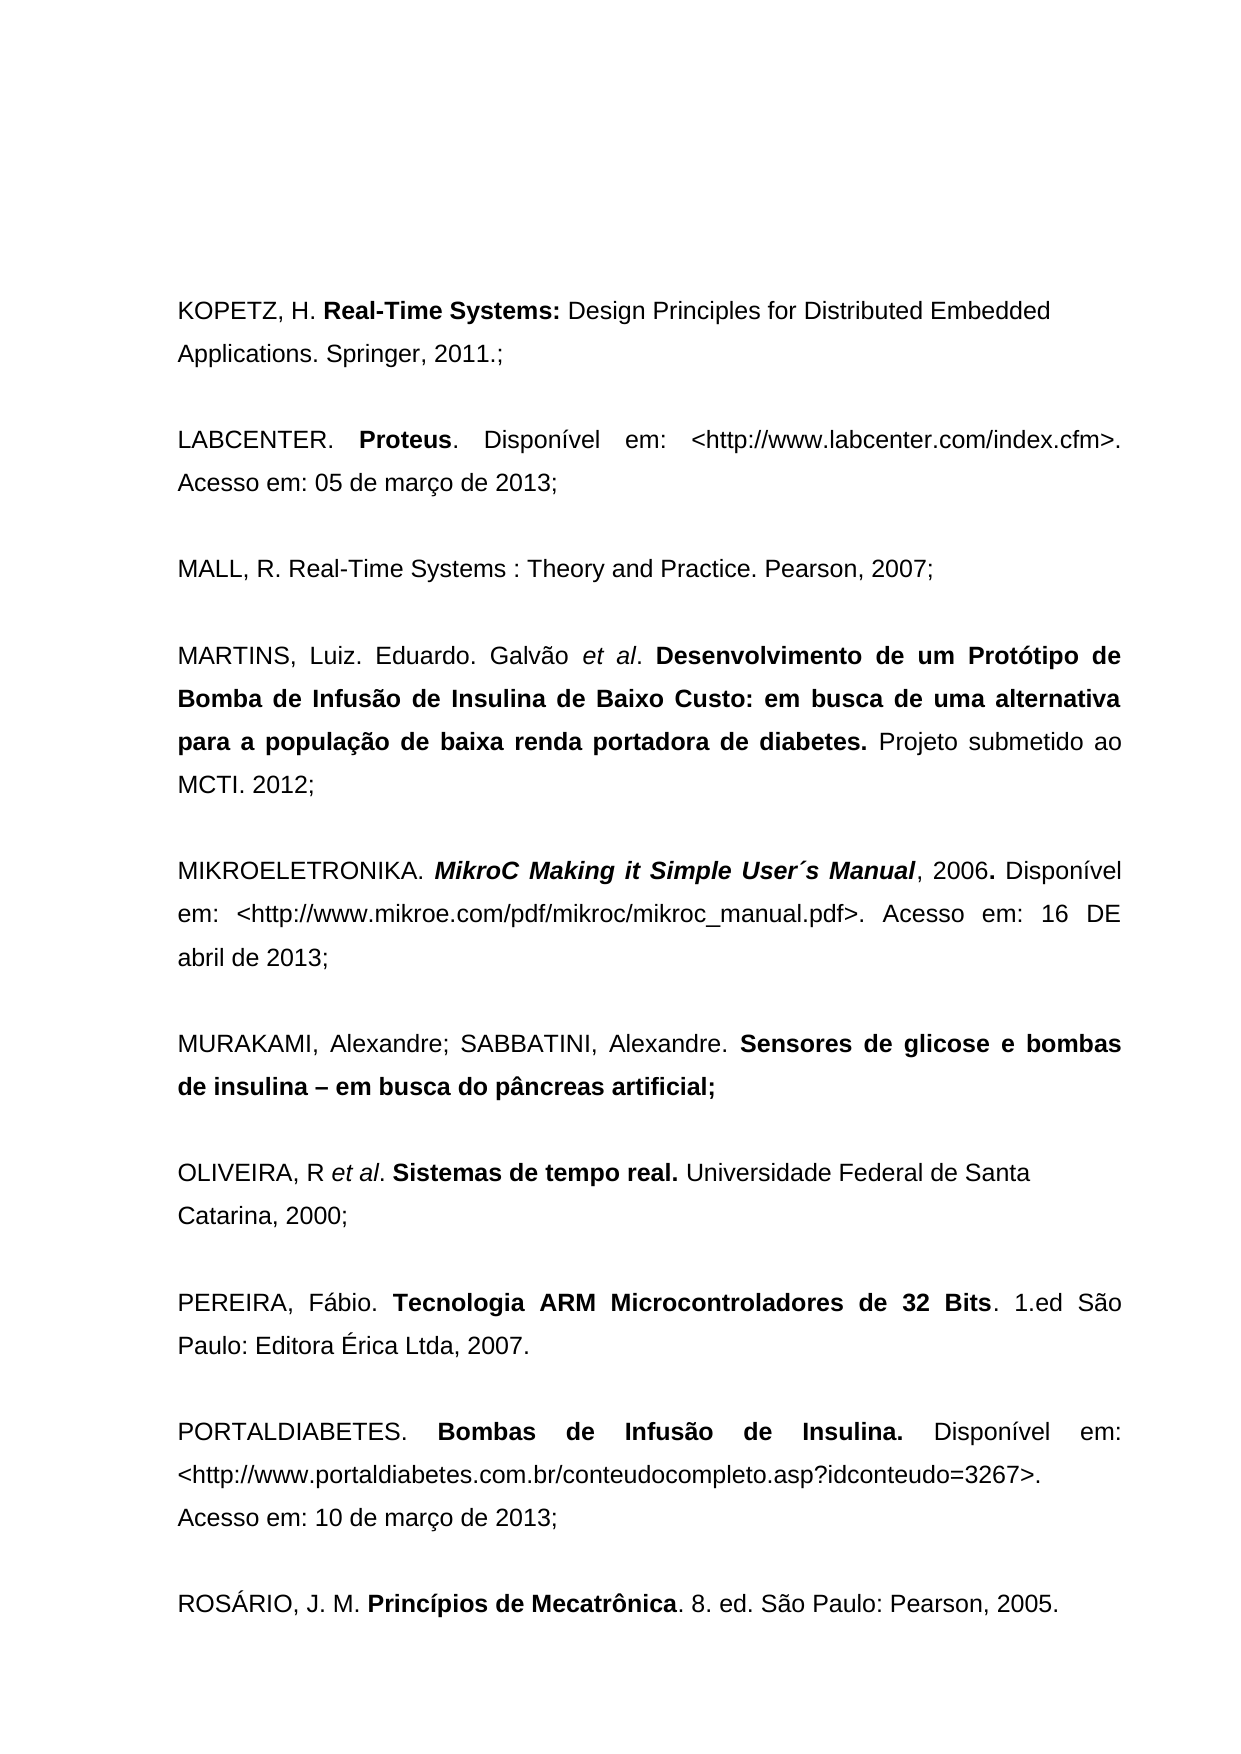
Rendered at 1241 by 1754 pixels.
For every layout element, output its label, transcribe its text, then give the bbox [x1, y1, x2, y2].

text MARTINS, Luiz. Eduardo. Galvão et al. Desenvolvimento de um Protótipo de Bomba de Infusão de Insulina de Baixo Custo: em busca de uma alternativa para a população de baixa renda portadora de diabetes. Projeto submetido ao MCTI. 2012; [177, 641, 1122, 799]
text MURAKAMI, Alexandre; SABBATINI, Alexandre. Sensores de glicose e bombas de insulina – em busca do pâncreas artificial; [177, 1029, 1122, 1101]
text PEREIRA, Fábio. Tecnologia ARM Microcontroladores de 32 Bits. 1.ed São Paulo: Editora Érica Ltda, 2007. [177, 1287, 1122, 1359]
text KOPETZ, H. Real-Time Systems: Design Principles for Distributed Embedded Applications. Springer, 2011.; [177, 296, 1122, 367]
text OLIVEIRA, R et al. Sistemas de tempo real. Universidade Federal de Santa Catarina, 2000; [177, 1158, 1122, 1230]
text ROSÁRIO, J. M. Princípios de Mecatrônica. 8. ed. São Paulo: Pearson, 2005. [177, 1589, 1122, 1618]
text PORTALDIABETES. Bombas de Infusão de Insulina. Disponível em: <http://www.portaldiabetes.com.br/conteudocompleto.asp?idconteudo=3267>. Acesso em: 10 de março de 2013; [177, 1417, 1122, 1532]
text MALL, R. Real-Time Systems : Theory and Practice. Pearson, 2007; [177, 554, 1122, 583]
text MIKROELETRONIKA. MikroC Making it Simple User´s Manual, 2006. Disponível em: <http://www.mikroe.com/pdf/mikroc/mikroc_manual.pdf>. Acesso em: 16 DE abril de 2013; [177, 856, 1122, 971]
text LABCENTER. Proteus. Disponível em: <http://www.labcenter.com/index.cfm>. Acesso em: 05 de março de 2013; [177, 425, 1122, 497]
